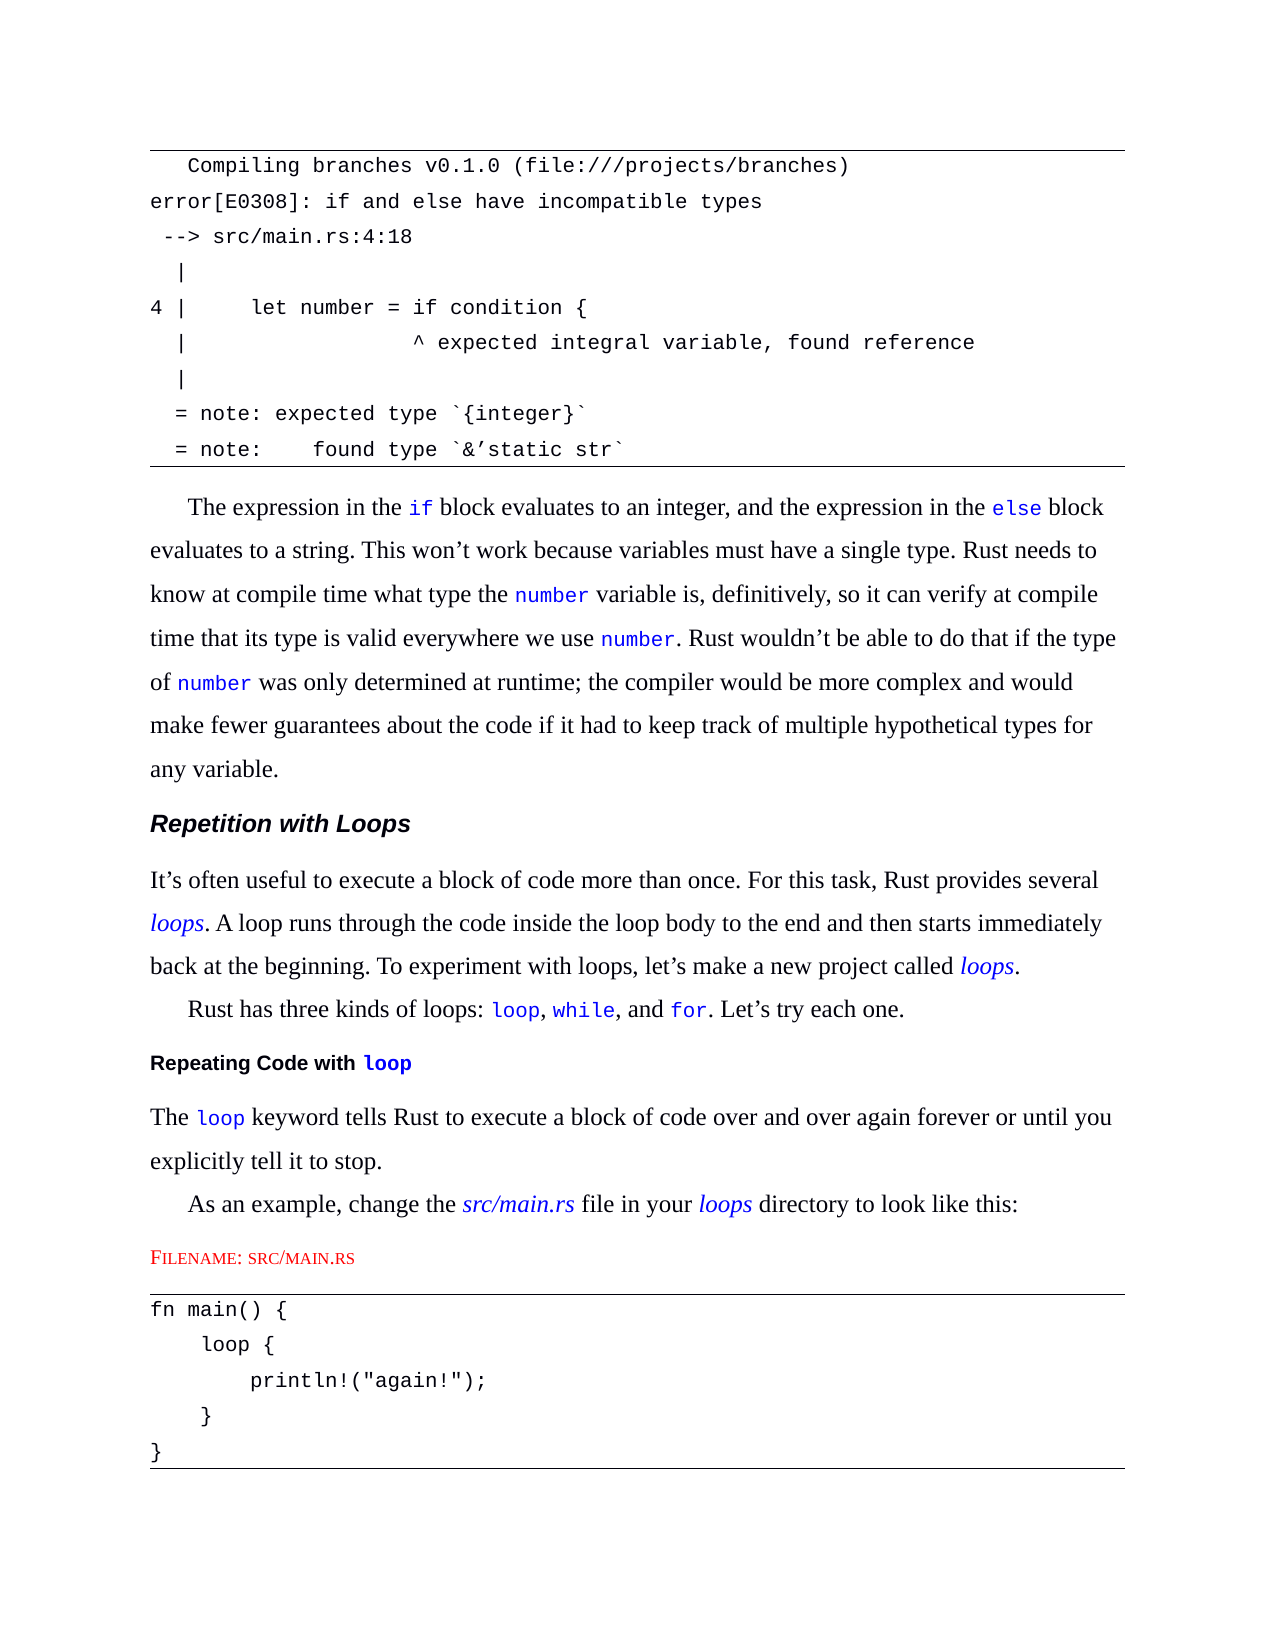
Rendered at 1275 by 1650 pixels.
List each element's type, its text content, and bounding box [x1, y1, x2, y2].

text The loop keyword tells Rust to execute a block of code over and over again forever or until you explicitly tell it to stop. [150, 1102, 1125, 1175]
text Compiling branches v0.1.0 (file:///projects/branches) [150, 151, 1125, 179]
text Rust has three kinds of loops: loop, while, and for. Let’s try each one. [150, 994, 1125, 1024]
text Repetition with Loops [150, 809, 1125, 838]
text loop { [150, 1334, 1125, 1358]
text fn main() { [150, 1295, 1125, 1323]
text | [150, 261, 1125, 285]
text As an example, change the src/main.rs file in your loops directory to look like this: [150, 1189, 1125, 1218]
text = note: found type `&’static str` [150, 438, 1125, 466]
text } [150, 1441, 1125, 1468]
text | ^ expected integral variable, found reference [150, 332, 1125, 356]
text --> src/main.rs:4:18 [150, 226, 1125, 250]
text } [150, 1405, 1125, 1429]
text It’s often useful to execute a block of code more than once. For this task, Rust provides several loops. A loop runs through the code inside the loop body to the end and then starts immediately back at the beginning. To experiment with loops, let’s make a new project called loops. [150, 865, 1125, 980]
text | [150, 368, 1125, 391]
text = note: expected type `{integer}` [150, 403, 1125, 427]
text The expression in the if block evaluates to an integer, and the expression in the else block evaluates to a string. This won’t work because variables must have a single type. Rust needs to know at compile time what type the number variable is, definitively, so it can verify at compile time that its type is valid everywhere we use number. Rust wouldn’t be able to do that if the type of number was only determined at runtime; the compiler would be more complex and would make fewer guarantees about the code if it had to keep track of multiple hypothetical types for any variable. [150, 492, 1125, 782]
text error[E0308]: if and else have incompatible types [150, 191, 1125, 214]
text 4 | let number = if condition { [150, 297, 1125, 321]
text Filename: src/main.rs [150, 1245, 1125, 1269]
text println!("again!"); [150, 1370, 1125, 1393]
text Repeating Code with loop [150, 1051, 1125, 1077]
